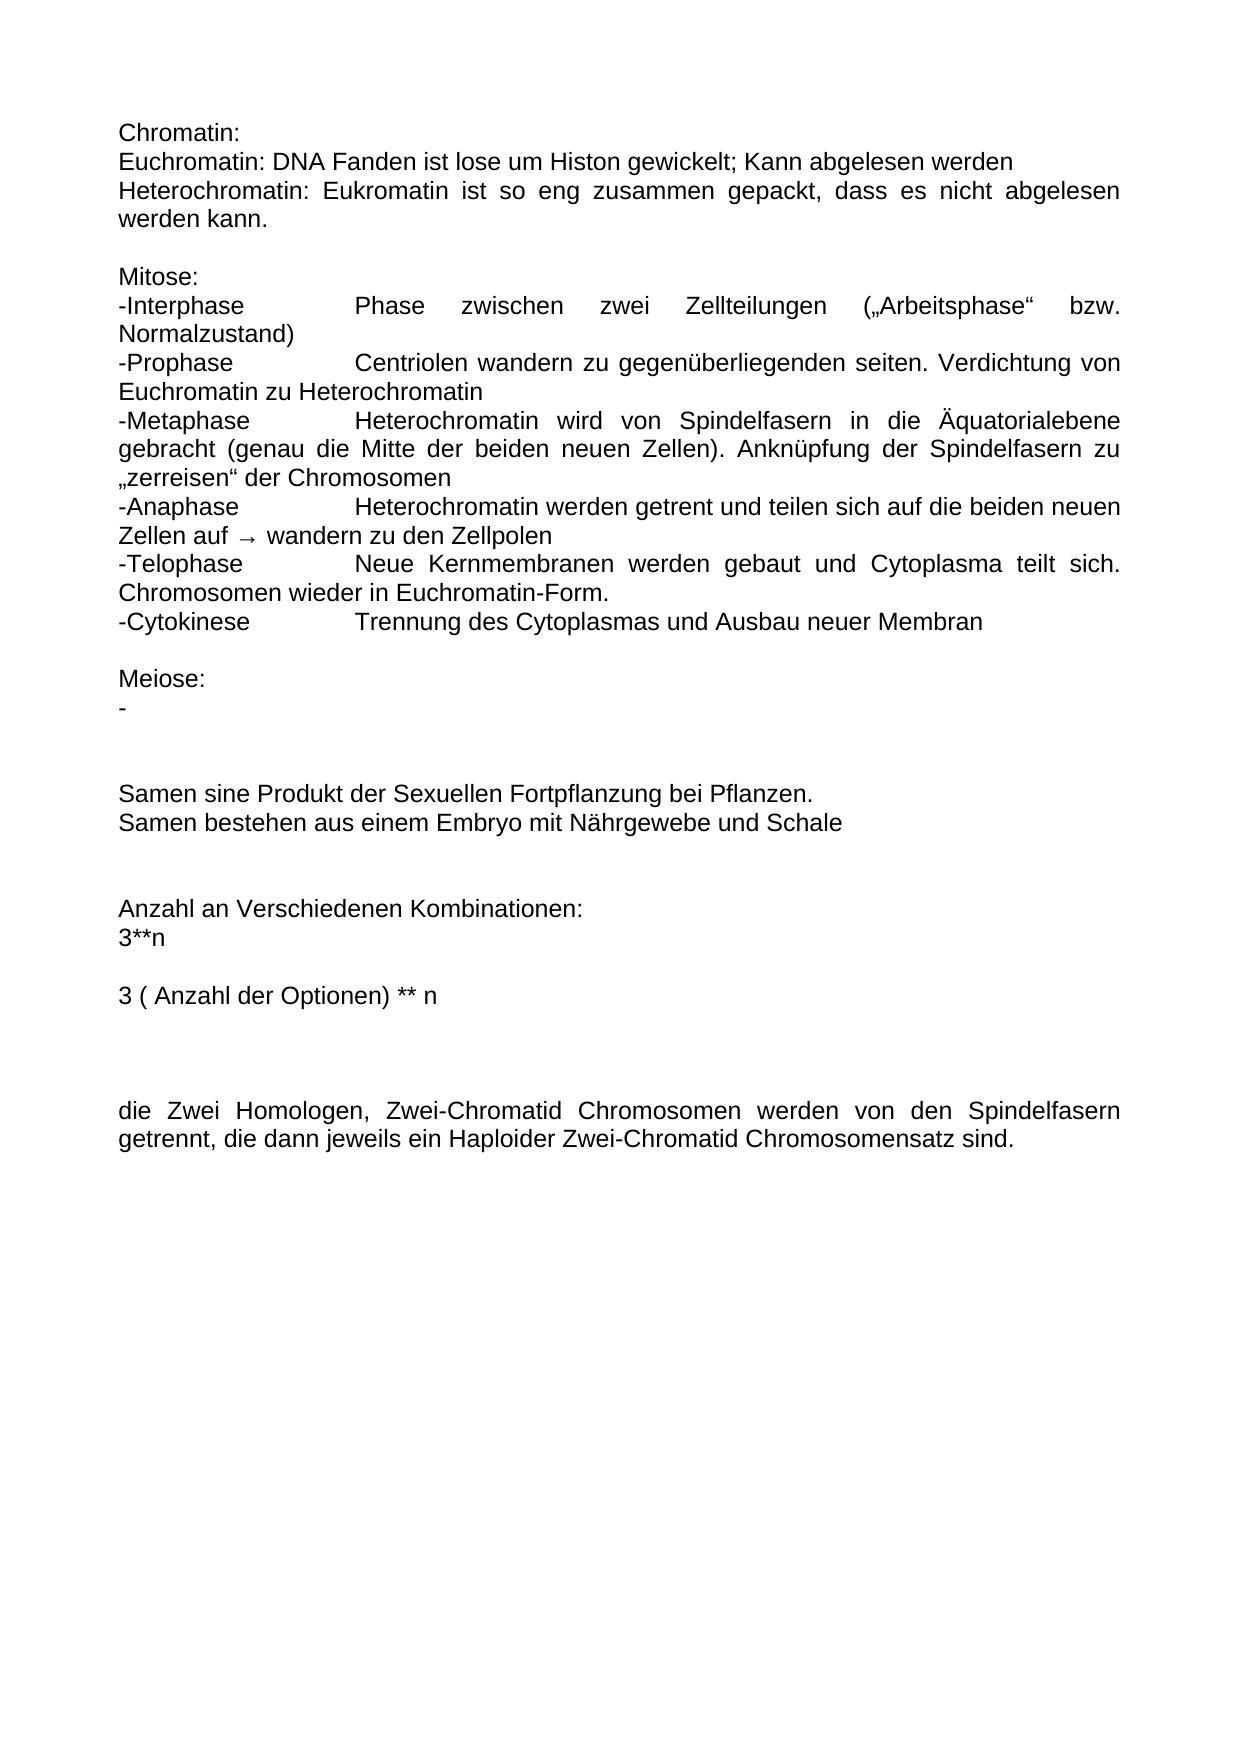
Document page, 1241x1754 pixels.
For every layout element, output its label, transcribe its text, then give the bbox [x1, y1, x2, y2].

text Chromatin: [118, 118, 1122, 147]
text - [118, 693, 1122, 722]
text Anzahl an Verschiedenen Kombinationen: [118, 894, 1122, 923]
text Samen bestehen aus einem Embryo mit Nährgewebe und Schale [118, 808, 1122, 837]
text -Interphase Phase zwischen zwei Zellteilungen („Arbeitsphase“ bzw. Normalzustand) [118, 291, 1122, 348]
text Heterochromatin: Eukromatin ist so eng zusammen gepackt, dass es nicht abgelesen werden kann. [118, 176, 1122, 233]
text -Telophase Neue Kernmembranen werden gebaut und Cytoplasma teilt sich. Chromosomen wieder in Euchromatin-Form. [118, 549, 1122, 607]
text Meiose: [118, 664, 1122, 693]
text Mitose: [118, 262, 1122, 291]
text -Prophase Centriolen wandern zu gegenüberliegenden seiten. Verdichtung von Euchromatin zu Heterochromatin [118, 348, 1122, 406]
text 3**n [118, 923, 1122, 952]
text Samen sine Produkt der Sexuellen Fortpflanzung bei Pflanzen. [118, 779, 1122, 808]
text -Metaphase Heterochromatin wird von Spindelfasern in die Äquatorialebene gebracht (genau die Mitte der beiden neuen Zellen). Anknüpfung der Spindelfasern zu „zerreisen“ der Chromosomen [118, 406, 1122, 492]
text -Anaphase Heterochromatin werden getrent und teilen sich auf die beiden neuen Zellen auf → wandern zu den Zellpolen [118, 492, 1122, 549]
text -Cytokinese Trennung des Cytoplasmas und Ausbau neuer Membran [118, 607, 1122, 636]
text die Zwei Homologen, Zwei-Chromatid Chromosomen werden von den Spindelfasern getrennt, die dann jeweils ein Haploider Zwei-Chromatid Chromosomensatz sind. [118, 1096, 1122, 1153]
text Euchromatin: DNA Fanden ist lose um Histon gewickelt; Kann abgelesen werden [118, 147, 1122, 176]
text 3 ( Anzahl der Optionen) ** n [118, 981, 1122, 1009]
